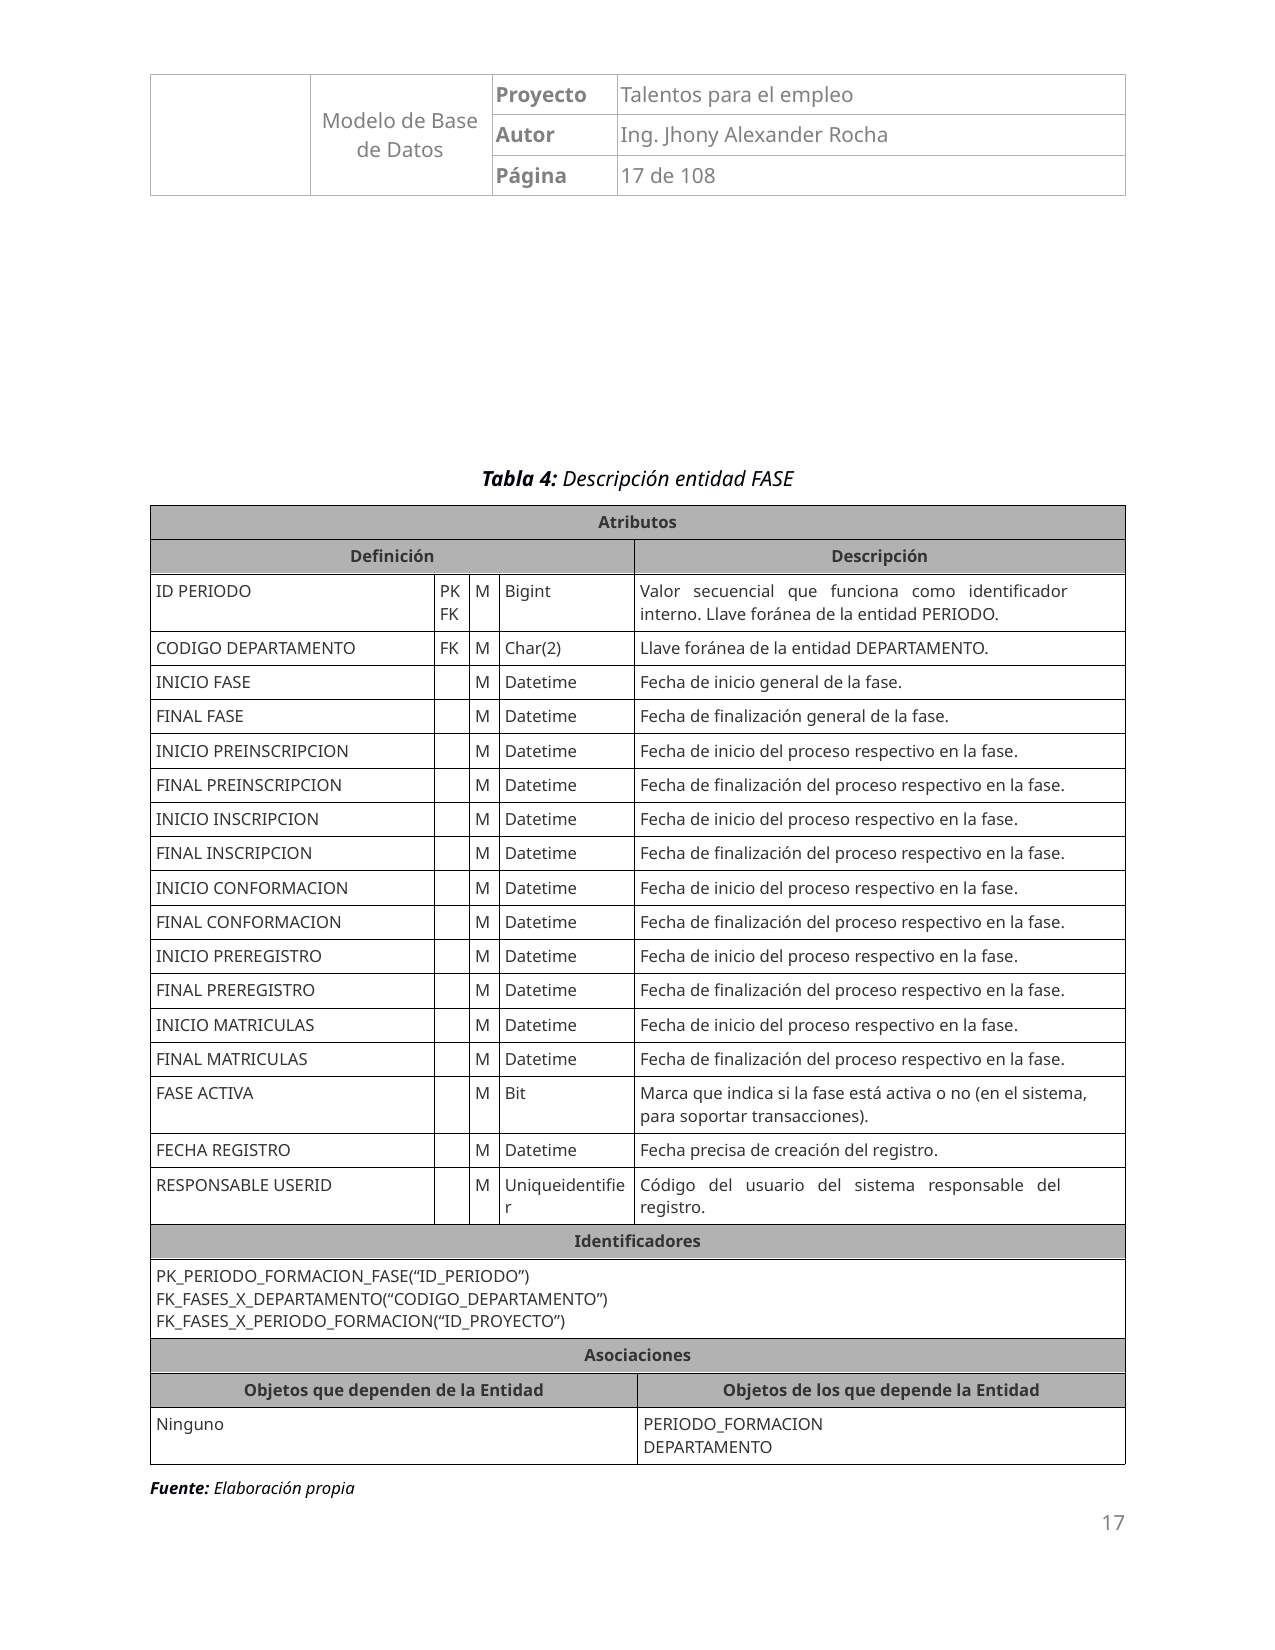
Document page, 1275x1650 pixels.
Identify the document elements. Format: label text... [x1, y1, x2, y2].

table_cell M [470, 1009, 499, 1042]
table_cell Fecha de inicio general de la fase. [635, 666, 1125, 699]
table_cell Valor secuencial que funciona como identificador interno. Llave foránea de la entidad PERIODO. [635, 575, 1125, 631]
table_cell Fecha de finalización general de la fase. [635, 700, 1125, 733]
table_cell INICIO FASE [151, 666, 434, 699]
table_cell Datetime [500, 940, 634, 973]
table_cell Descripción [635, 540, 1125, 573]
table_cell Fecha de inicio del proceso respectivo en la fase. [635, 1009, 1125, 1042]
table_cell Datetime [500, 700, 634, 733]
text Tabla 4: Descripción entidad FASE [150, 464, 1125, 492]
table_cell Ninguno [151, 1408, 637, 1464]
table_cell Datetime [500, 1009, 634, 1042]
table_cell M [470, 1134, 499, 1167]
table_cell Bigint [500, 575, 634, 631]
table_header Atributos [151, 506, 1125, 539]
table_cell Fecha de finalización del proceso respectivo en la fase. [635, 769, 1125, 802]
table_cell M [470, 734, 499, 768]
table_cell M [470, 837, 499, 870]
table_cell Código del usuario del sistema responsable del registro. [635, 1168, 1125, 1224]
table_cell Objetos que dependen de la Entidad [151, 1374, 637, 1407]
table_cell Llave foránea de la entidad DEPARTAMENTO. [635, 632, 1125, 665]
table_cell PK_PERIODO_FORMACION_FASE(“ID_PERIODO”) FK_FASES_X_DEPARTAMENTO(“CODIGO_DEPARTAMENTO”) FK_FASES_X_PERIODO_FORMACION(“ID_PROYECTO”) [151, 1260, 1125, 1338]
table_cell Datetime [500, 1134, 634, 1167]
table_cell INICIO INSCRIPCION [151, 803, 434, 836]
table_cell Asociaciones [151, 1339, 1125, 1372]
table_cell M [470, 1043, 499, 1076]
table_cell FINAL MATRICULAS [151, 1043, 434, 1076]
table_cell [435, 1168, 469, 1224]
table_cell Datetime [500, 734, 634, 768]
table_cell CODIGO DEPARTAMENTO [151, 632, 434, 665]
table_cell Datetime [500, 769, 634, 802]
table_cell INICIO PREREGISTRO [151, 940, 434, 973]
table_cell Fecha precisa de creación del registro. [635, 1134, 1125, 1167]
table_cell Marca que indica si la fase está activa o no (en el sistema, para soportar transacciones). [635, 1077, 1125, 1133]
table_cell INICIO CONFORMACION [151, 871, 434, 905]
table_cell [435, 1134, 469, 1167]
table_cell Datetime [500, 871, 634, 905]
table_cell [435, 1009, 469, 1042]
text Fuente: Elaboración propia [150, 1476, 1125, 1499]
table_cell FINAL PREINSCRIPCION [151, 769, 434, 802]
table_cell [435, 1043, 469, 1076]
table_cell M [470, 700, 499, 733]
table_cell Fecha de finalización del proceso respectivo en la fase. [635, 1043, 1125, 1076]
table_cell Fecha de inicio del proceso respectivo en la fase. [635, 940, 1125, 973]
table_cell M [470, 769, 499, 802]
table_cell ID PERIODO [151, 575, 434, 631]
table_cell Fecha de inicio del proceso respectivo en la fase. [635, 734, 1125, 768]
table_cell PERIODO_FORMACION DEPARTAMENTO [638, 1408, 1125, 1464]
table_cell Datetime [500, 666, 634, 699]
table_cell [435, 734, 469, 768]
table_cell INICIO PREINSCRIPCION [151, 734, 434, 768]
table_cell Fecha de inicio del proceso respectivo en la fase. [635, 803, 1125, 836]
table_cell Fecha de finalización del proceso respectivo en la fase. [635, 837, 1125, 870]
table_cell M [470, 940, 499, 973]
table_cell PK FK [435, 575, 469, 631]
table_cell M [470, 1168, 499, 1224]
table_cell FASE ACTIVA [151, 1077, 434, 1133]
table_cell [435, 906, 469, 939]
table_cell M [470, 575, 499, 631]
table_cell Identificadores [151, 1225, 1125, 1258]
table_cell [435, 700, 469, 733]
table_cell Fecha de inicio del proceso respectivo en la fase. [635, 871, 1125, 905]
table_cell Fecha de finalización del proceso respectivo en la fase. [635, 906, 1125, 939]
table_cell [435, 769, 469, 802]
table_cell M [470, 632, 499, 665]
table_cell M [470, 974, 499, 1007]
table_cell M [470, 803, 499, 836]
table_cell M [470, 1077, 499, 1133]
table_cell [435, 974, 469, 1007]
table_cell [435, 837, 469, 870]
table_cell Bit [500, 1077, 634, 1133]
table_cell Char(2) [500, 632, 634, 665]
table_cell INICIO MATRICULAS [151, 1009, 434, 1042]
table_cell FECHA REGISTRO [151, 1134, 434, 1167]
table_cell [435, 871, 469, 905]
table_cell Datetime [500, 906, 634, 939]
table_cell FK [435, 632, 469, 665]
table_cell Objetos de los que depende la Entidad [638, 1374, 1125, 1407]
table_cell [435, 940, 469, 973]
table_cell FINAL INSCRIPCION [151, 837, 434, 870]
table_cell M [470, 666, 499, 699]
table_cell [435, 803, 469, 836]
table_cell M [470, 871, 499, 905]
table_cell Datetime [500, 837, 634, 870]
table_cell Definición [151, 540, 634, 573]
table_cell [435, 666, 469, 699]
table_cell Datetime [500, 803, 634, 836]
table_cell RESPONSABLE USERID [151, 1168, 434, 1224]
table_cell FINAL CONFORMACION [151, 906, 434, 939]
table_cell Uniqueidentifier [500, 1168, 634, 1224]
table_cell Datetime [500, 1043, 634, 1076]
table_cell FINAL PREREGISTRO [151, 974, 434, 1007]
table_cell [435, 1077, 469, 1133]
table_cell Datetime [500, 974, 634, 1007]
table_cell M [470, 906, 499, 939]
table_cell FINAL FASE [151, 700, 434, 733]
table_cell Fecha de finalización del proceso respectivo en la fase. [635, 974, 1125, 1007]
